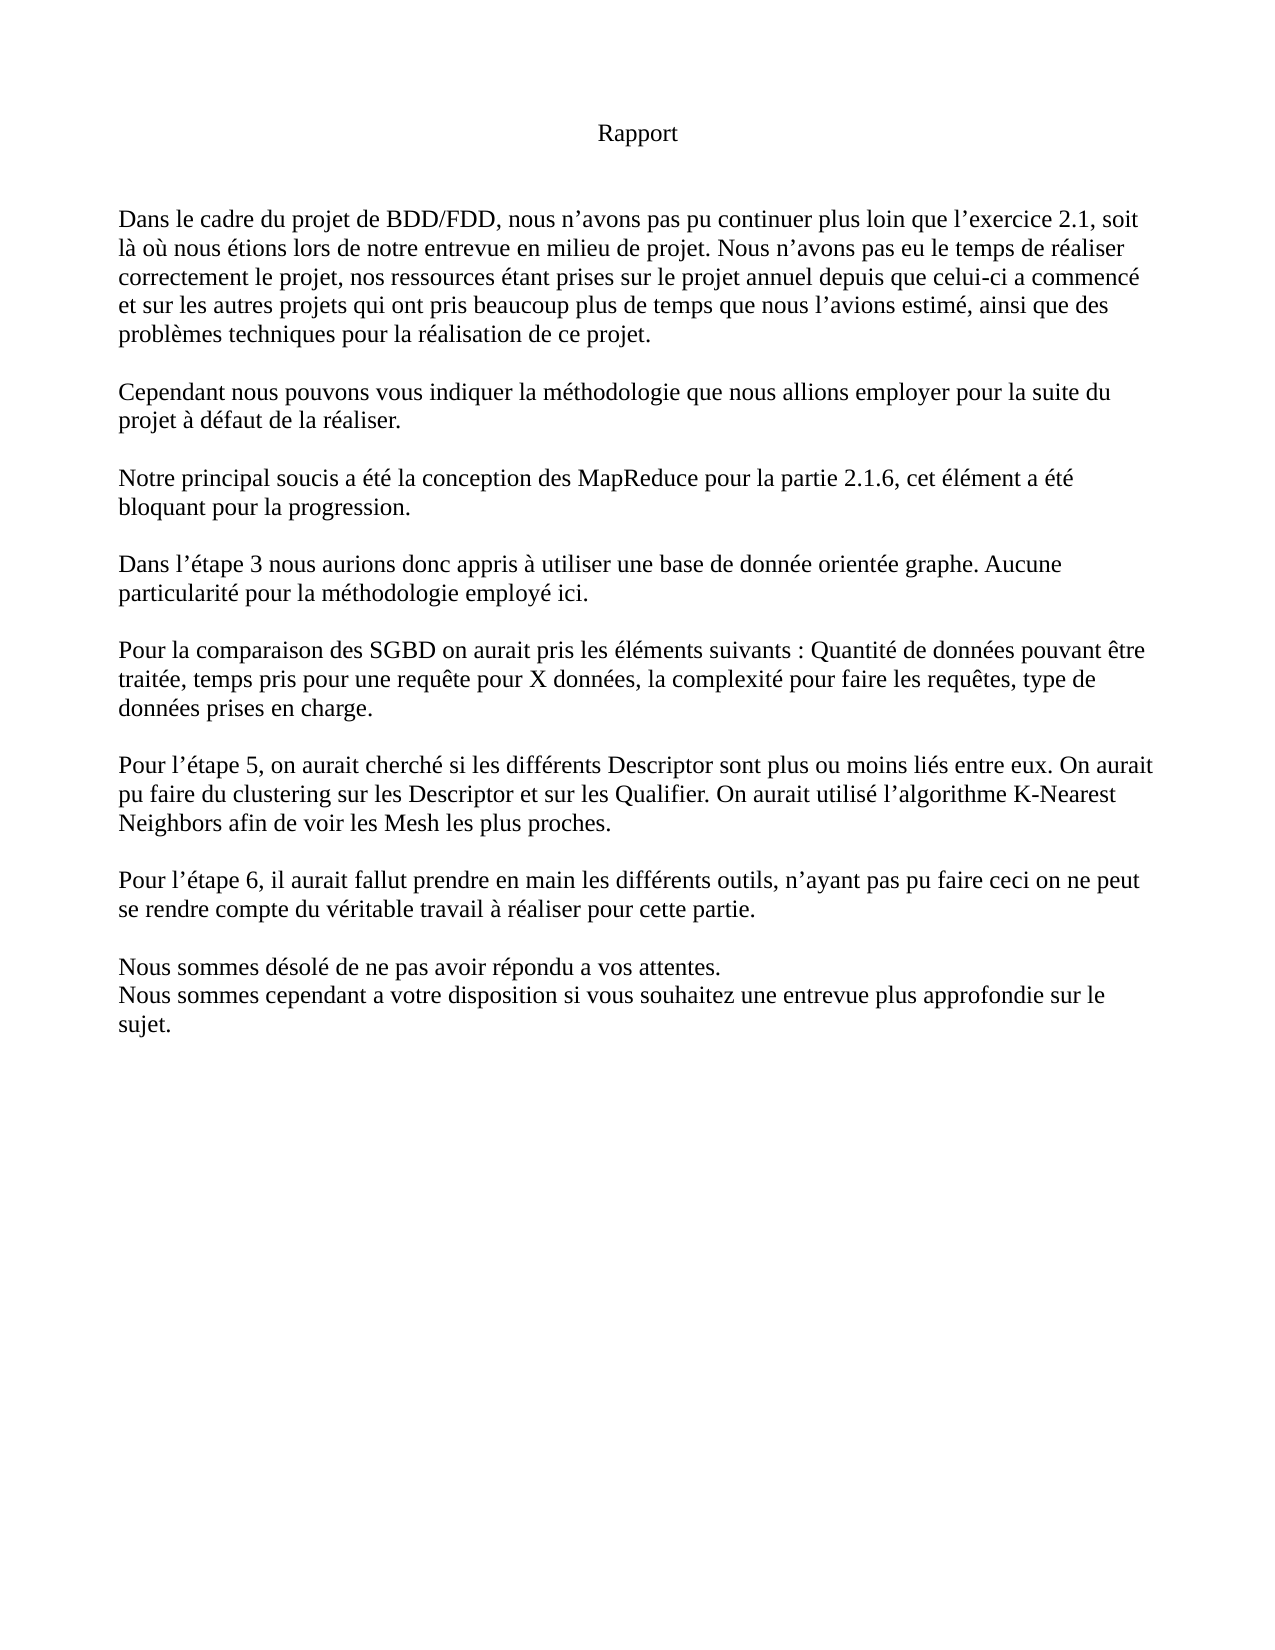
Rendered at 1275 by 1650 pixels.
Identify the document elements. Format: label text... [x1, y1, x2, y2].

text Dans le cadre du projet de BDD/FDD, nous n’avons pas pu continuer plus loin que l’exercice 2.1, soit là où nous étions lors de notre entrevue en milieu de projet. Nous n’avons pas eu le temps de réaliser correctement le projet, nos ressources étant prises sur le projet annuel depuis que celui-ci a commencé et sur les autres projets qui ont pris beaucoup plus de temps que nous l’avions estimé, ainsi que des problèmes techniques pour la réalisation de ce projet. [118, 204, 1157, 348]
text Pour la comparaison des SGBD on aurait pris les éléments suivants : Quantité de données pouvant être traitée, temps pris pour une requête pour X données, la complexité pour faire les requêtes, type de données prises en charge. [118, 636, 1157, 722]
text Notre principal soucis a été la conception des MapReduce pour la partie 2.1.6, cet élément a été bloquant pour la progression. [118, 463, 1157, 521]
text Cependant nous pouvons vous indiquer la méthodologie que nous allions employer pour la suite du projet à défaut de la réaliser. [118, 377, 1157, 434]
text Nous sommes cependant a votre disposition si vous souhaitez une entrevue plus approfondie sur le sujet. [118, 981, 1157, 1038]
text Nous sommes désolé de ne pas avoir répondu a vos attentes. [118, 952, 1157, 981]
text Pour l’étape 5, on aurait cherché si les différents Descriptor sont plus ou moins liés entre eux. On aurait pu faire du clustering sur les Descriptor et sur les Qualifier. On aurait utilisé l’algorithme K-Nearest Neighbors afin de voir les Mesh les plus proches. [118, 751, 1157, 837]
text Rapport [118, 118, 1157, 147]
text Pour l’étape 6, il aurait fallut prendre en main les différents outils, n’ayant pas pu faire ceci on ne peut se rendre compte du véritable travail à réaliser pour cette partie. [118, 866, 1157, 923]
text Dans l’étape 3 nous aurions donc appris à utiliser une base de donnée orientée graphe. Aucune particularité pour la méthodologie employé ici. [118, 549, 1157, 607]
